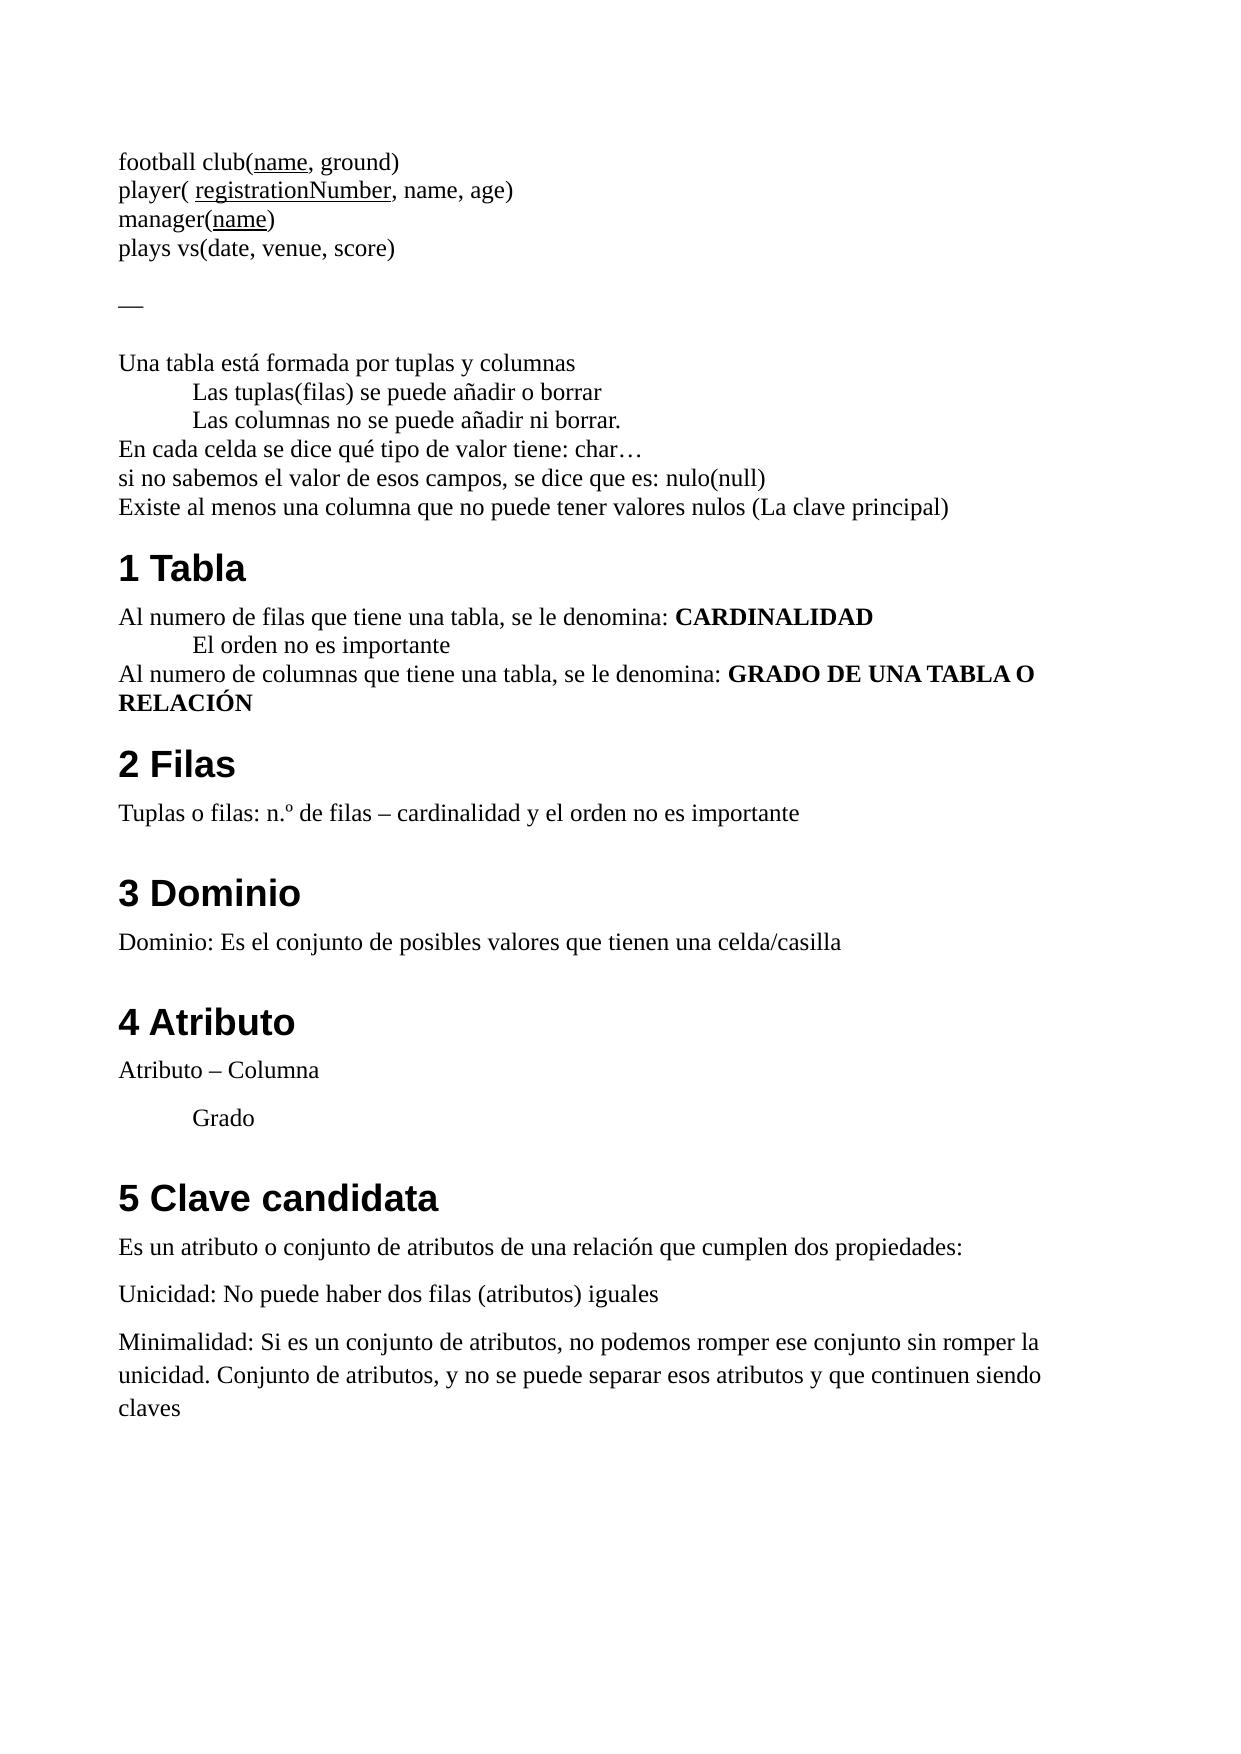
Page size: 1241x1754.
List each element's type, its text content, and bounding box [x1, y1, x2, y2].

subtitle 4 Atributo [118, 999, 1098, 1043]
text Es un atributo o conjunto de atributos de una relación que cumplen dos propiedades: [118, 1232, 1098, 1261]
text player( registrationNumber, name, age) [118, 176, 1098, 204]
subtitle 5 Clave candidata [118, 1176, 1098, 1219]
text Al numero de columnas que tiene una tabla, se le denomina: GRADO DE UNA TABLA O RELACIÓN [118, 659, 1098, 717]
text Dominio: Es el conjunto de posibles valores que tienen una celda/casilla [118, 927, 1098, 955]
text Existe al menos una columna que no puede tener valores nulos (La clave principal) [118, 492, 1098, 521]
text si no sabemos el valor de esos campos, se dice que es: nulo(null) [118, 463, 1098, 492]
text En cada celda se dice qué tipo de valor tiene: char… [118, 434, 1098, 463]
text football club(name, ground) [118, 147, 1098, 176]
text Las tuplas(filas) se puede añadir o borrar [118, 377, 1098, 406]
text manager(name) [118, 204, 1098, 233]
text Tuplas o filas: n.º de filas – cardinalidad y el orden no es importante [118, 798, 1098, 827]
text El orden no es importante [118, 631, 1098, 659]
text Una tabla está formada por tuplas y columnas [118, 348, 1098, 377]
text Atributo – Columna [118, 1055, 1098, 1084]
subtitle 1 Tabla [118, 546, 1098, 589]
text Las columnas no se puede añadir ni borrar. [118, 406, 1098, 434]
text Minimalidad: Si es un conjunto de atributos, no podemos romper ese conjunto sin romper la unicidad. Conjunto de atributos, y no se puede separar esos atributos y que continuen siendo claves [118, 1327, 1098, 1422]
subtitle 3 Dominio [118, 871, 1098, 914]
text — [118, 291, 1098, 319]
text Al numero de filas que tiene una tabla, se le denomina: CARDINALIDAD [118, 602, 1098, 631]
subtitle 2 Filas [118, 742, 1098, 785]
text plays vs(date, venue, score) [118, 233, 1098, 262]
text Grado [118, 1103, 1098, 1132]
text Unicidad: No puede haber dos filas (atributos) iguales [118, 1279, 1098, 1308]
